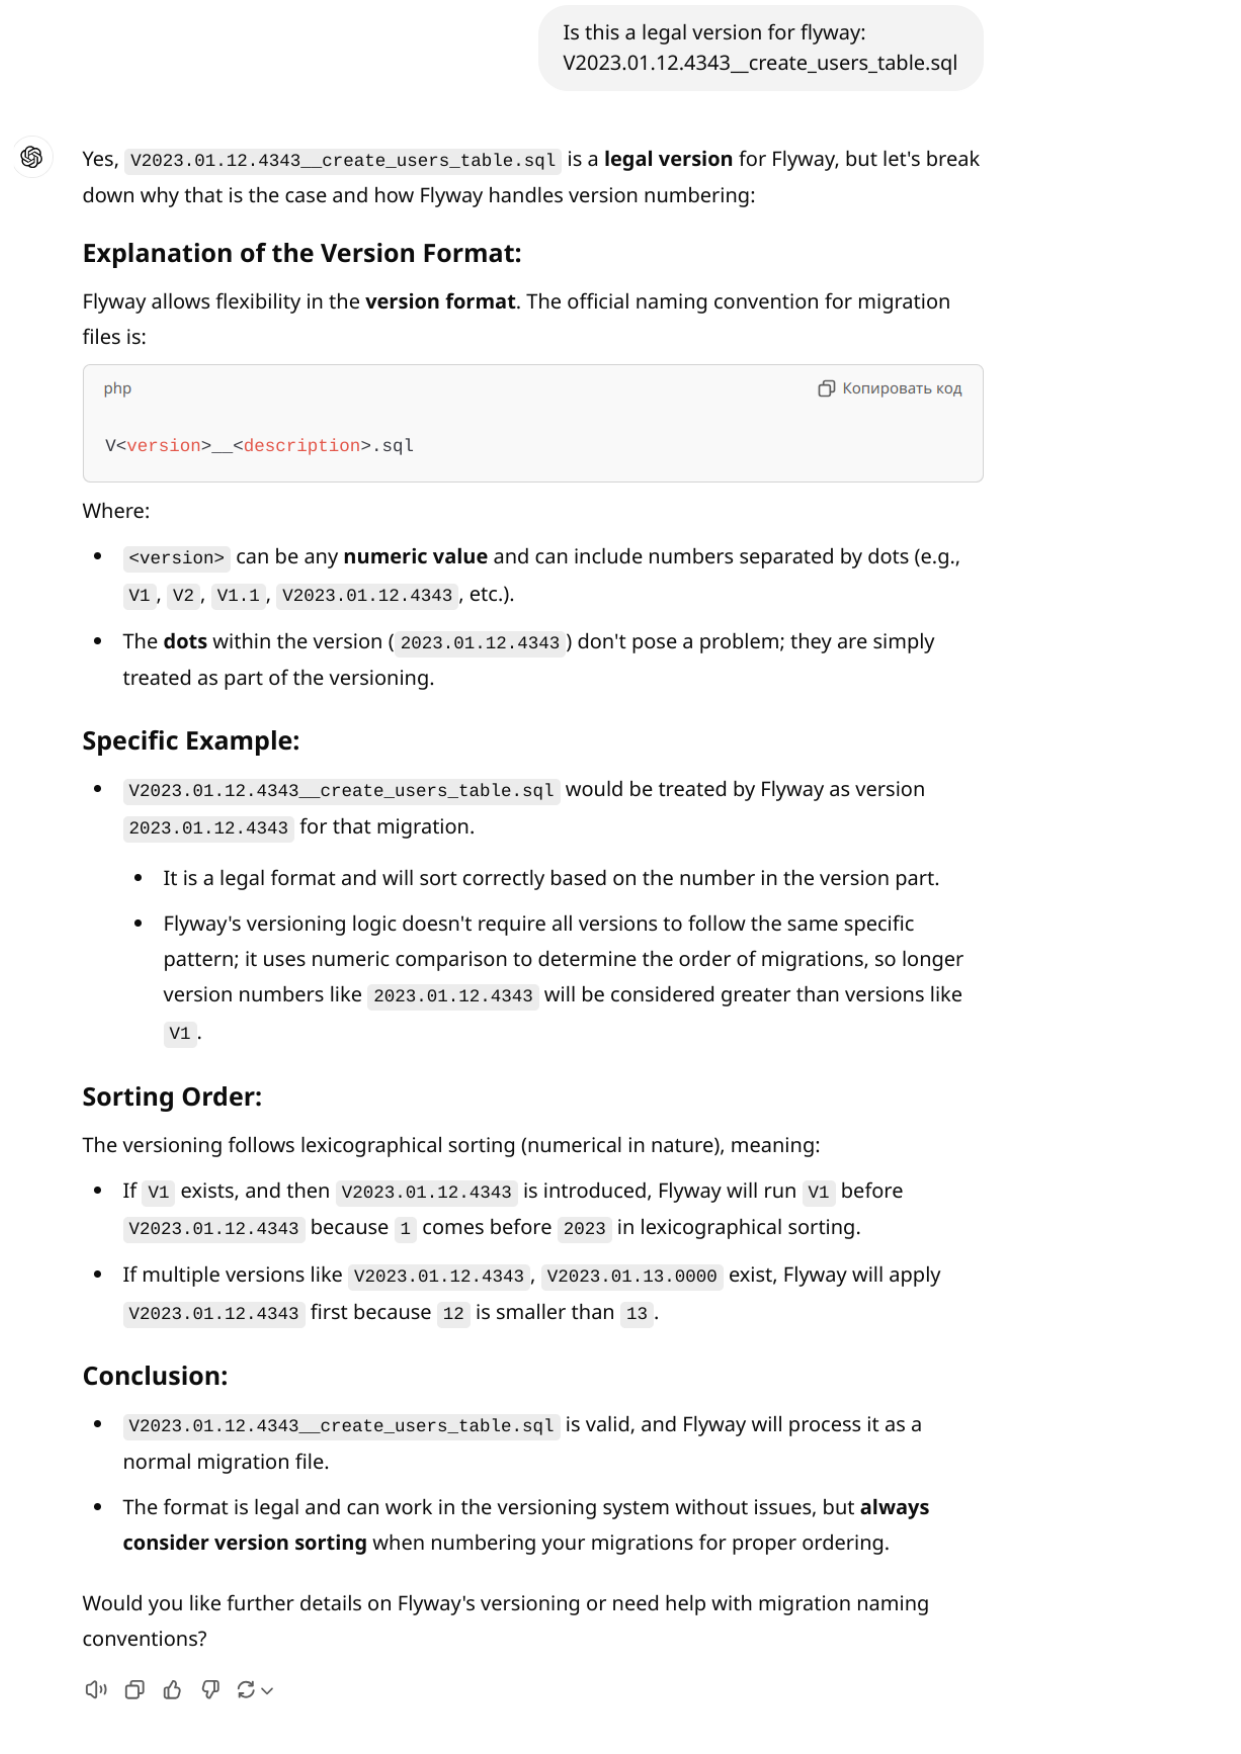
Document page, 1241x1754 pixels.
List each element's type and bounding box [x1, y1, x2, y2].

picture [13, 0, 1006, 1754]
